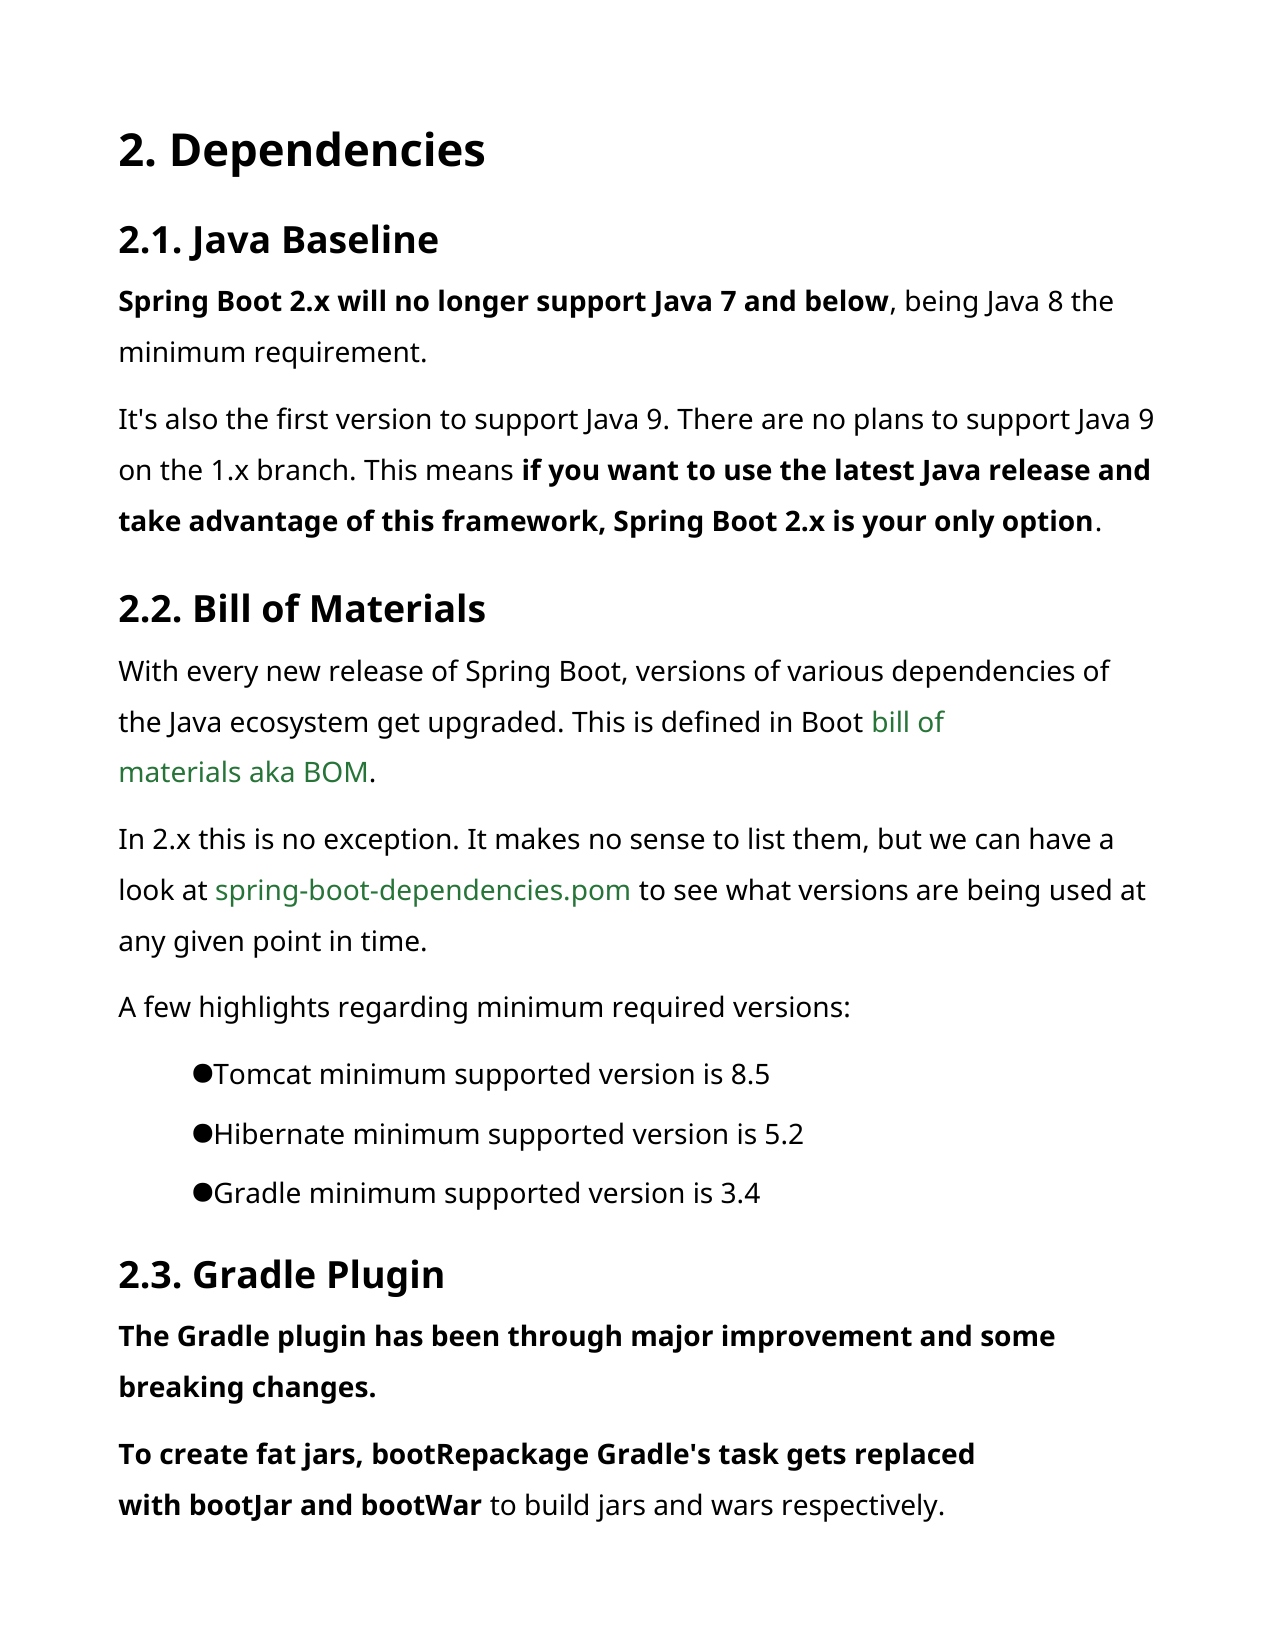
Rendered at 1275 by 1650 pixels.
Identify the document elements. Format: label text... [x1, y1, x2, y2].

text Spring Boot 2.x will no longer support Java 7 and below, being Java 8 the minimum requirement. [118, 282, 1157, 371]
text In 2.x this is no exception. It makes no sense to list them, but we can have a look at spring-boot-dependencies.pom to see what versions are being used at any given point in time. [118, 819, 1157, 959]
text To create fat jars, bootRepackage Gradle's task gets replaced with bootJar and bootWar to build jars and wars respectively. [118, 1434, 1157, 1523]
subtitle 2.1. Java Baseline [118, 213, 1157, 264]
subtitle 2.2. Bill of Materials [118, 582, 1157, 633]
text It's also the first version to support Java 9. There are no plans to support Java 9 on the 1.x branch. This means if you want to use the latest Java release and take advantage of this framework, Spring Boot 2.x is your only option. [118, 399, 1157, 539]
text The Gradle plugin has been through major improvement and some breaking changes. [118, 1317, 1157, 1406]
list Gradle minimum supported version is 3.4 [118, 1174, 1157, 1212]
text A few highlights regarding minimum required versions: [118, 988, 1157, 1026]
subtitle 2.3. Gradle Plugin [118, 1248, 1157, 1299]
list Hibernate minimum supported version is 5.2 [118, 1114, 1157, 1152]
text With every new release of Spring Boot, versions of various dependencies of the Java ecosystem get upgraded. This is defined in Boot bill of materials aka BOM. [118, 651, 1157, 791]
list Tomcat minimum supported version is 8.5 [118, 1054, 1157, 1093]
subtitle 2. Dependencies [118, 118, 1157, 180]
